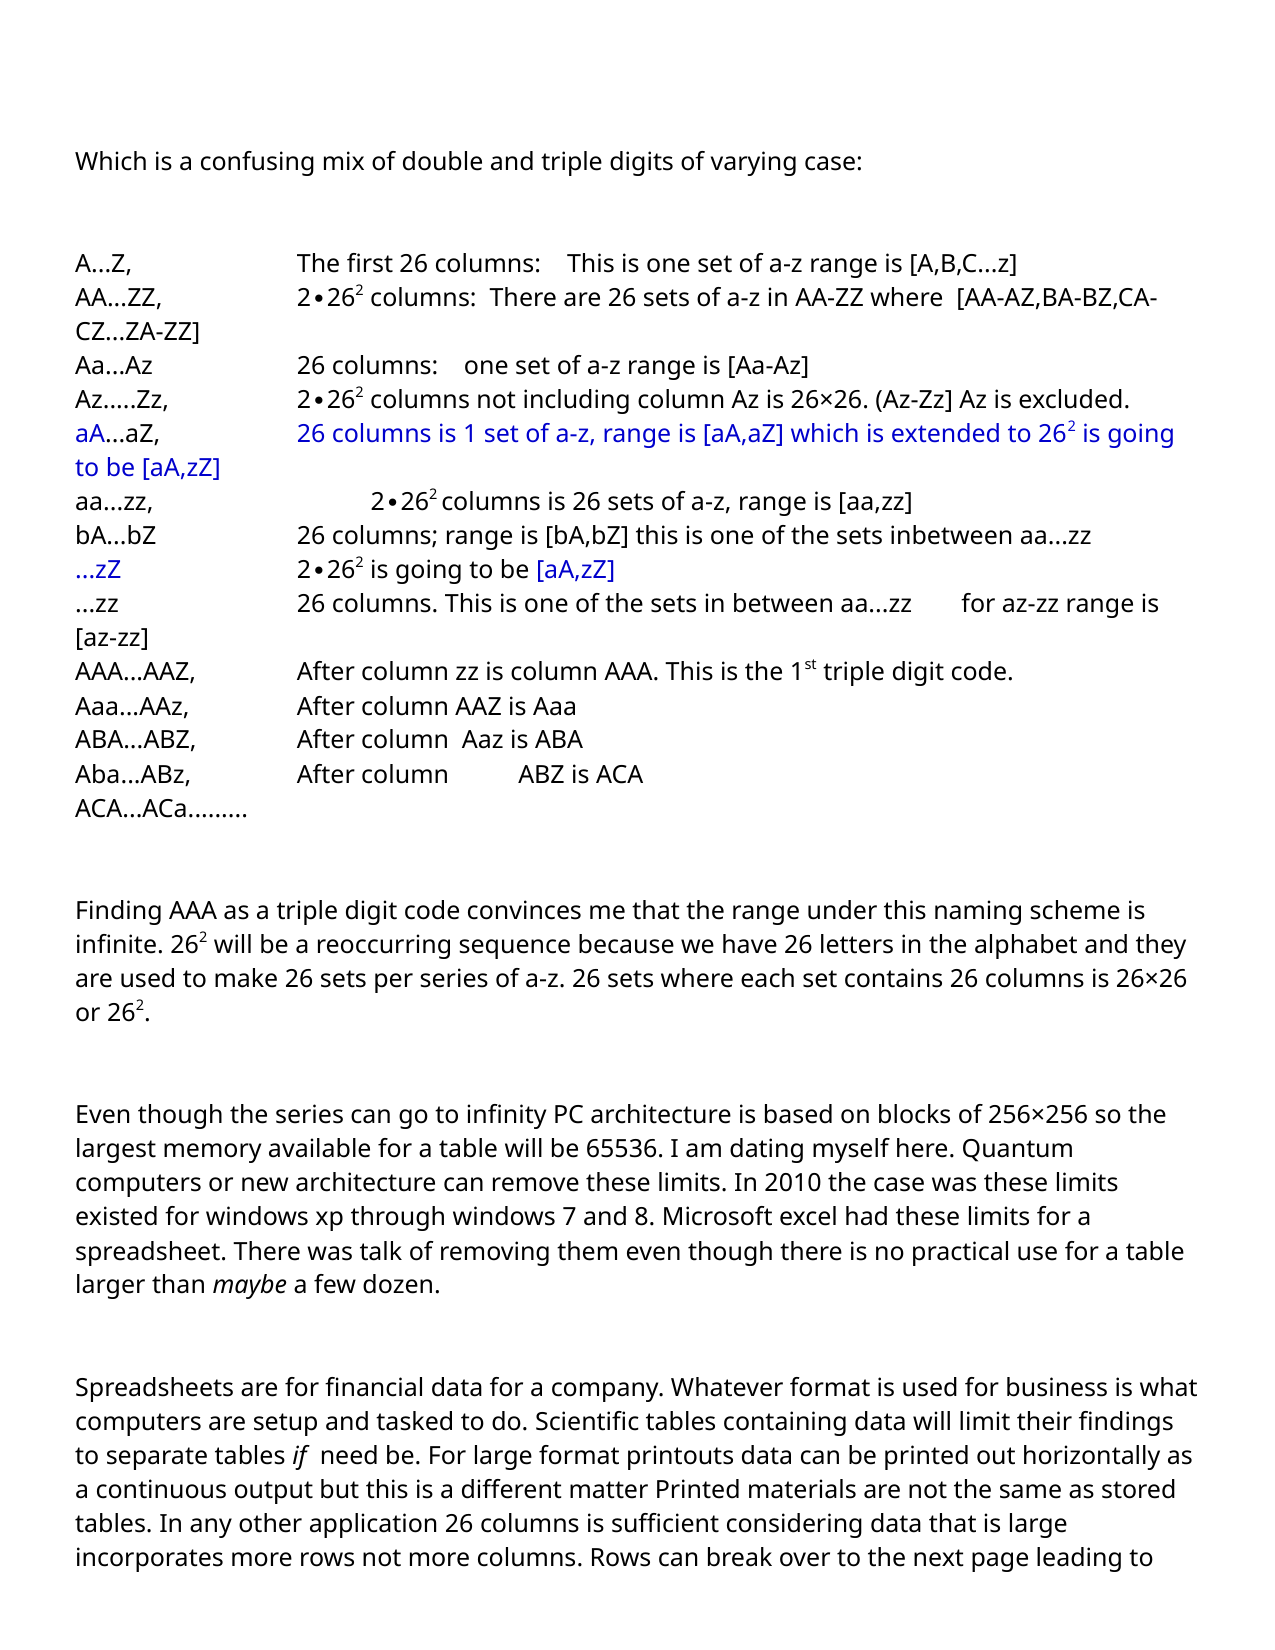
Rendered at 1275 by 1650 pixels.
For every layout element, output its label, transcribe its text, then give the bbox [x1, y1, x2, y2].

text Aa...Az 26 columns: one set of a-z range is [Aa-Az] [75, 347, 1200, 382]
text Finding AAA as a triple digit code convinces me that the range under this naming scheme is infinite. 262 will be a reoccurring sequence because we have 26 letters in the alphabet and they are used to make 26 sets per series of a-z. 26 sets where each set contains 26 columns is 26×26 or 262. [75, 892, 1200, 1029]
text A...Z, The first 26 columns: This is one set of a-z range is [A,B,C...z] [75, 245, 1200, 279]
text bA...bZ 26 columns; range is [bA,bZ] this is one of the sets inbetween aa...zz [75, 518, 1200, 552]
text Even though the series can go to infinity PC architecture is based on blocks of 256×256 so the largest memory available for a table will be 65536. I am dating myself here. Quantum computers or new architecture can remove these limits. In 2010 the case was these limits existed for windows xp through windows 7 and 8. Microsoft excel had these limits for a spreadsheet. There was talk of removing them even though there is no practical use for a table larger than maybe a few dozen. [75, 1097, 1200, 1301]
text AA...ZZ, 2∙262 columns: There are 26 sets of a-z in AA-ZZ where [AA-AZ,BA-BZ,CA-CZ...ZA-ZZ] [75, 279, 1200, 347]
text ABA...ABZ, After column Aaz is ABA [75, 722, 1200, 756]
text Which is a confusing mix of double and triple digits of varying case: [75, 143, 1200, 177]
text Spreadsheets are for financial data for a company. Whatever format is used for business is what computers are setup and tasked to do. Scientific tables containing data will limit their findings to separate tables if need be. For large format printouts data can be printed out horizontally as a continuous output but this is a different matter Printed materials are not the same as stored tables. In any other application 26 columns is sufficient considering data that is large incorporates more rows not more columns. Rows can break over to the next page leading to [75, 1369, 1200, 1574]
text ...zZ 2∙262 is going to be [aA,zZ] [75, 552, 1200, 586]
text aa...zz, 2∙262 columns is 26 sets of a-z, range is [aa,zz] [75, 484, 1200, 518]
text AAA...AAZ, After column zz is column AAA. This is the 1st triple digit code. [75, 654, 1200, 688]
text ACA...ACa......... [75, 790, 1200, 824]
text aA...aZ, 26 columns is 1 set of a-z, range is [aA,aZ] which is extended to 262 is going to be [aA,zZ] [75, 416, 1200, 484]
text ...zz 26 columns. This is one of the sets in between aa...zz for az-zz range is [az-zz] [75, 586, 1200, 654]
text Az.....Zz, 2∙262 columns not including column Az is 26×26. (Az-Zz] Az is excluded. [75, 382, 1200, 416]
text Aba...ABz, After column ABZ is ACA [75, 756, 1200, 790]
text Aaa...AAz, After column AAZ is Aaa [75, 688, 1200, 722]
